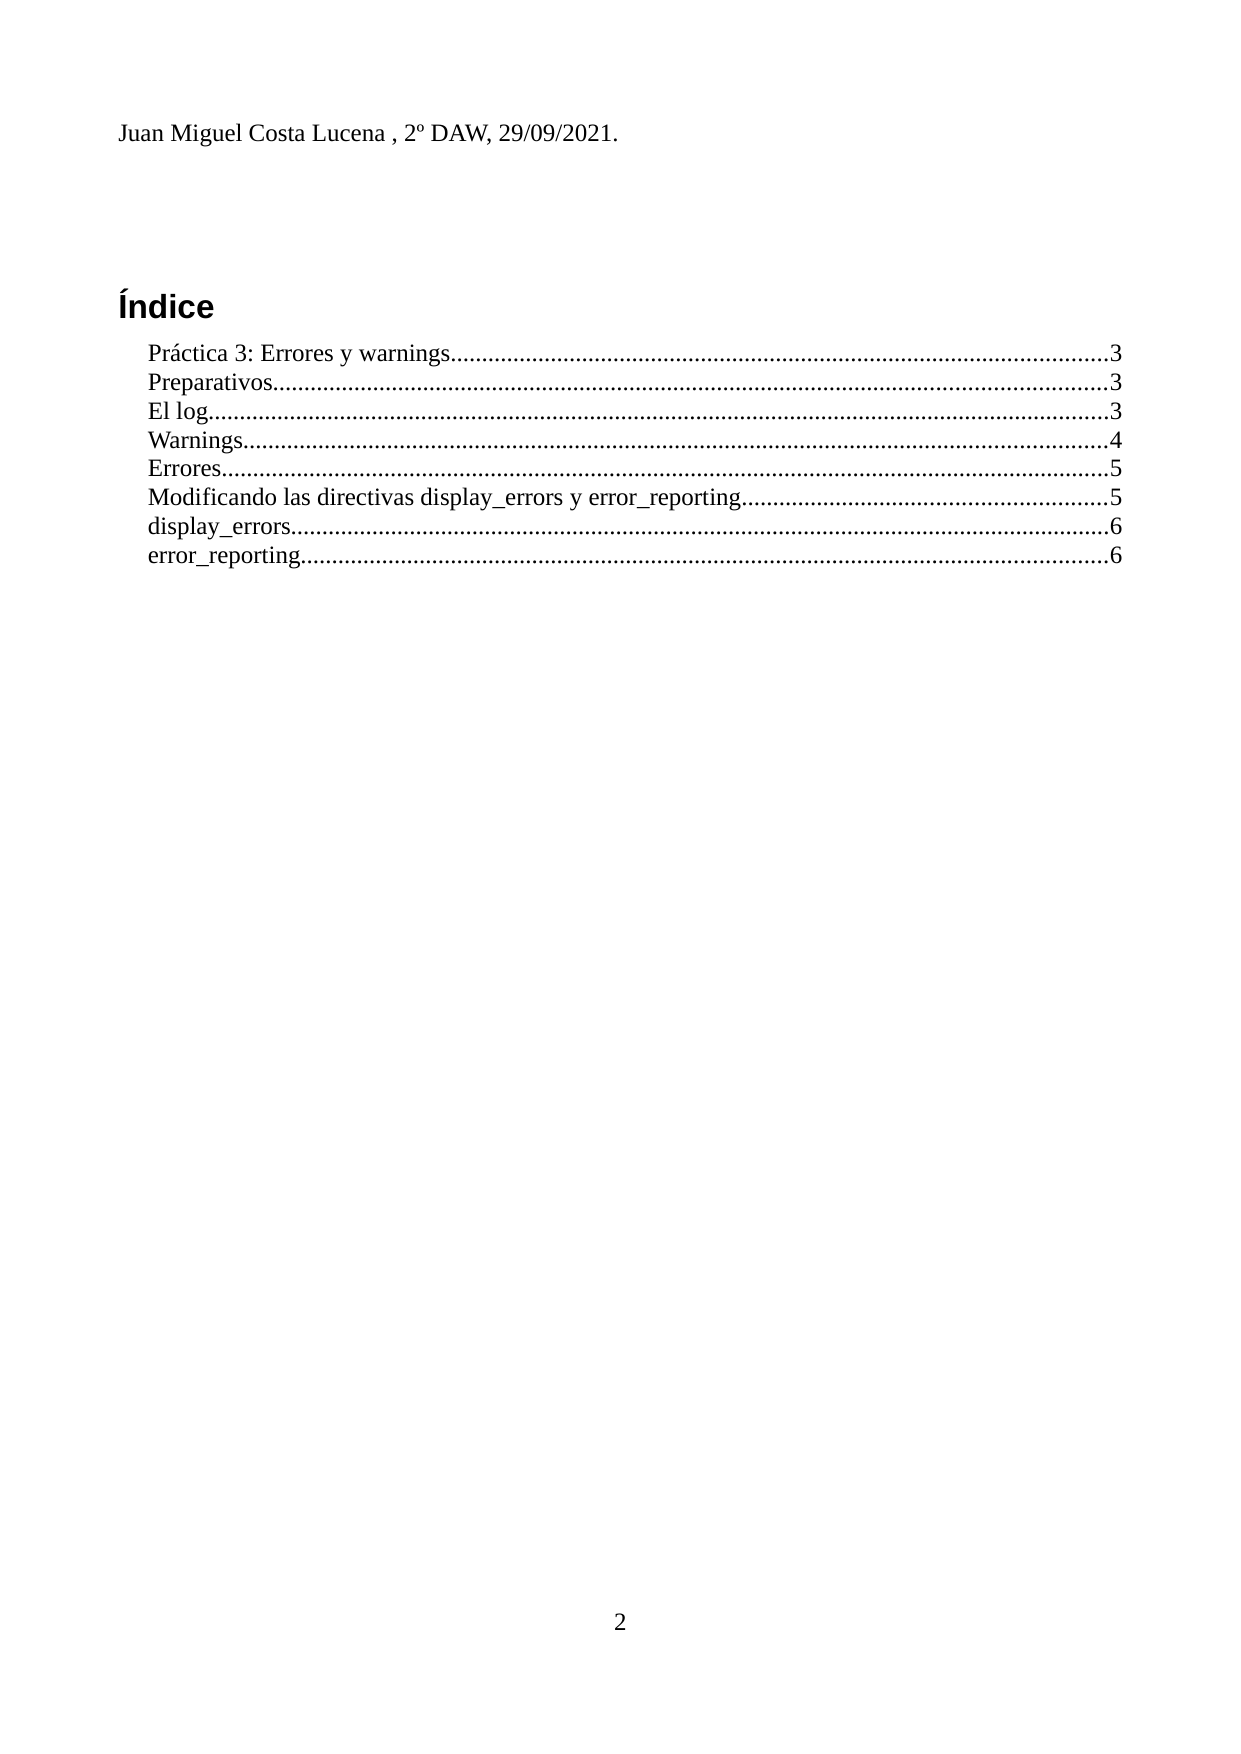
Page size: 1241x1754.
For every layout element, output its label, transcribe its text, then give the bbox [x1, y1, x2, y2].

text display_errors 6 [148, 511, 1122, 540]
text El log 3 [148, 396, 1122, 425]
text Preparativos 3 [148, 367, 1122, 396]
text Práctica 3: Errores y warnings 3 [148, 338, 1122, 367]
text Errores 5 [148, 453, 1122, 482]
text error_reporting 6 [148, 540, 1122, 568]
text Warnings 4 [148, 425, 1122, 453]
subtitle Índice [118, 288, 1122, 326]
text Modificando las directivas display_errors y error_reporting 5 [148, 482, 1122, 511]
